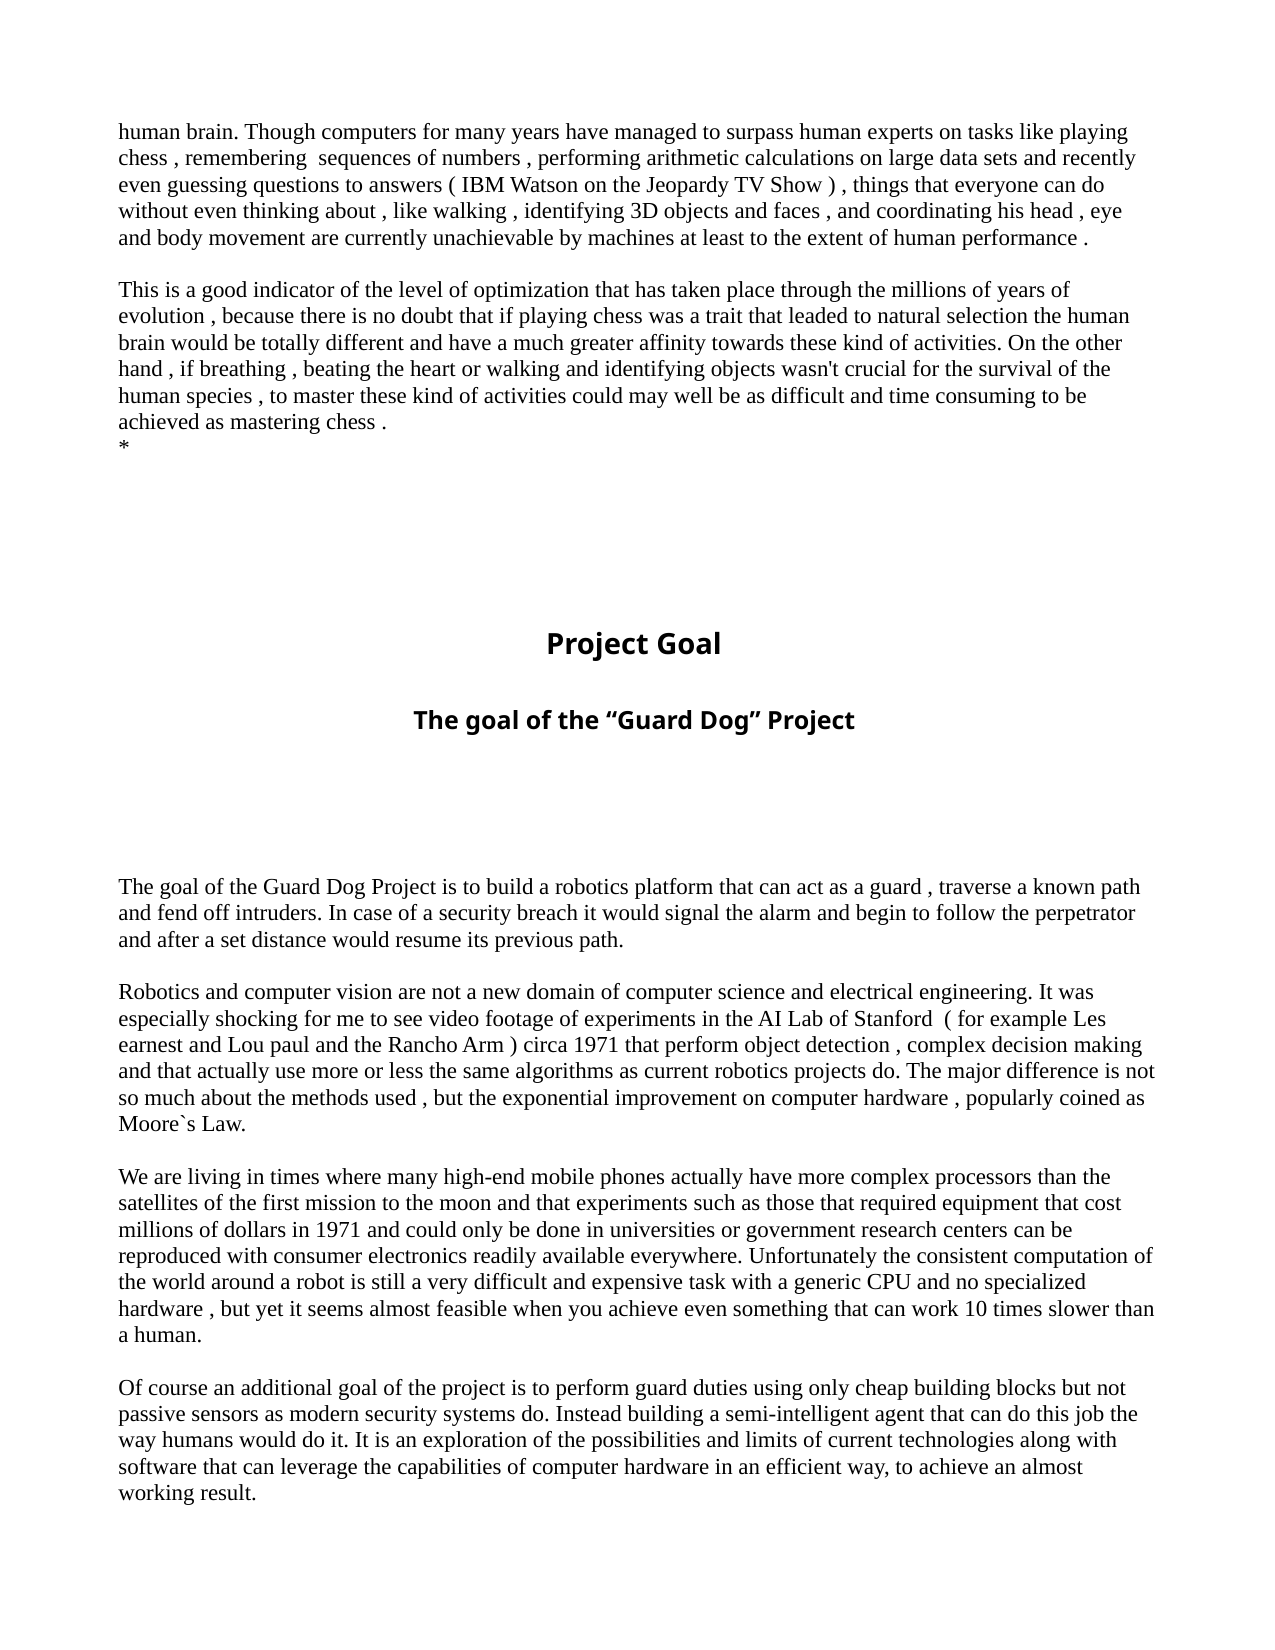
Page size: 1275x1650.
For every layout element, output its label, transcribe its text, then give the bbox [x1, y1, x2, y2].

text The goal of the Guard Dog Project is to build a robotics platform that can act as a guard , traverse a known path and fend off intruders. In case of a security breach it would signal the alarm and begin to follow the perpetrator and after a set distance would resume its previous path. [118, 873, 1157, 952]
text * [118, 434, 1157, 461]
text We are living in times where many high-end mobile phones actually have more complex processors than the satellites of the first mission to the moon and that experiments such as those that required equipment that cost millions of dollars in 1971 and could only be done in universities or government research centers can be reproduced with consumer electronics readily available everywhere. Unfortunately the consistent computation of the world around a robot is still a very difficult and expensive task with a generic CPU and no specialized hardware , but yet it seems almost feasible when you achieve even something that can work 10 times slower than a human. [118, 1163, 1157, 1347]
text Project Goal [118, 623, 1157, 663]
text Of course an additional goal of the project is to perform guard duties using only cheap building blocks but not passive sensors as modern security systems do. Instead building a semi-intelligent agent that can do this job the way humans would do it. It is an exploration of the possibilities and limits of current technologies along with software that can leverage the capabilities of computer hardware in an efficient way, to achieve an almost working result. [118, 1374, 1157, 1506]
text The goal of the “Guard Dog” Project [118, 703, 1157, 737]
text human brain. Though computers for many years have managed to surpass human experts on tasks like playing chess , remembering sequences of numbers , performing arithmetic calculations on large data sets and recently even guessing questions to answers ( IBM Watson on the Jeopardy TV Show ) , things that everyone can do without even thinking about , like walking , identifying 3D objects and faces , and coordinating his head , eye and body movement are currently unachievable by machines at least to the extent of human performance . [118, 118, 1157, 250]
text This is a good indicator of the level of optimization that has taken place through the millions of years of evolution , because there is no doubt that if playing chess was a trait that leaded to natural selection the human brain would be totally different and have a much greater affinity towards these kind of activities. On the other hand , if breathing , beating the heart or walking and identifying objects wasn't crucial for the survival of the human species , to master these kind of activities could may well be as difficult and time consuming to be achieved as mastering chess . [118, 276, 1157, 434]
text Robotics and computer vision are not a new domain of computer science and electrical engineering. It was especially shocking for me to see video footage of experiments in the AI Lab of Stanford ( for example Les earnest and Lou paul and the Rancho Arm ) circa 1971 that perform object detection , complex decision making and that actually use more or less the same algorithms as current robotics projects do. The major difference is not so much about the methods used , but the exponential improvement on computer hardware , popularly coined as Moore`s Law. [118, 978, 1157, 1137]
